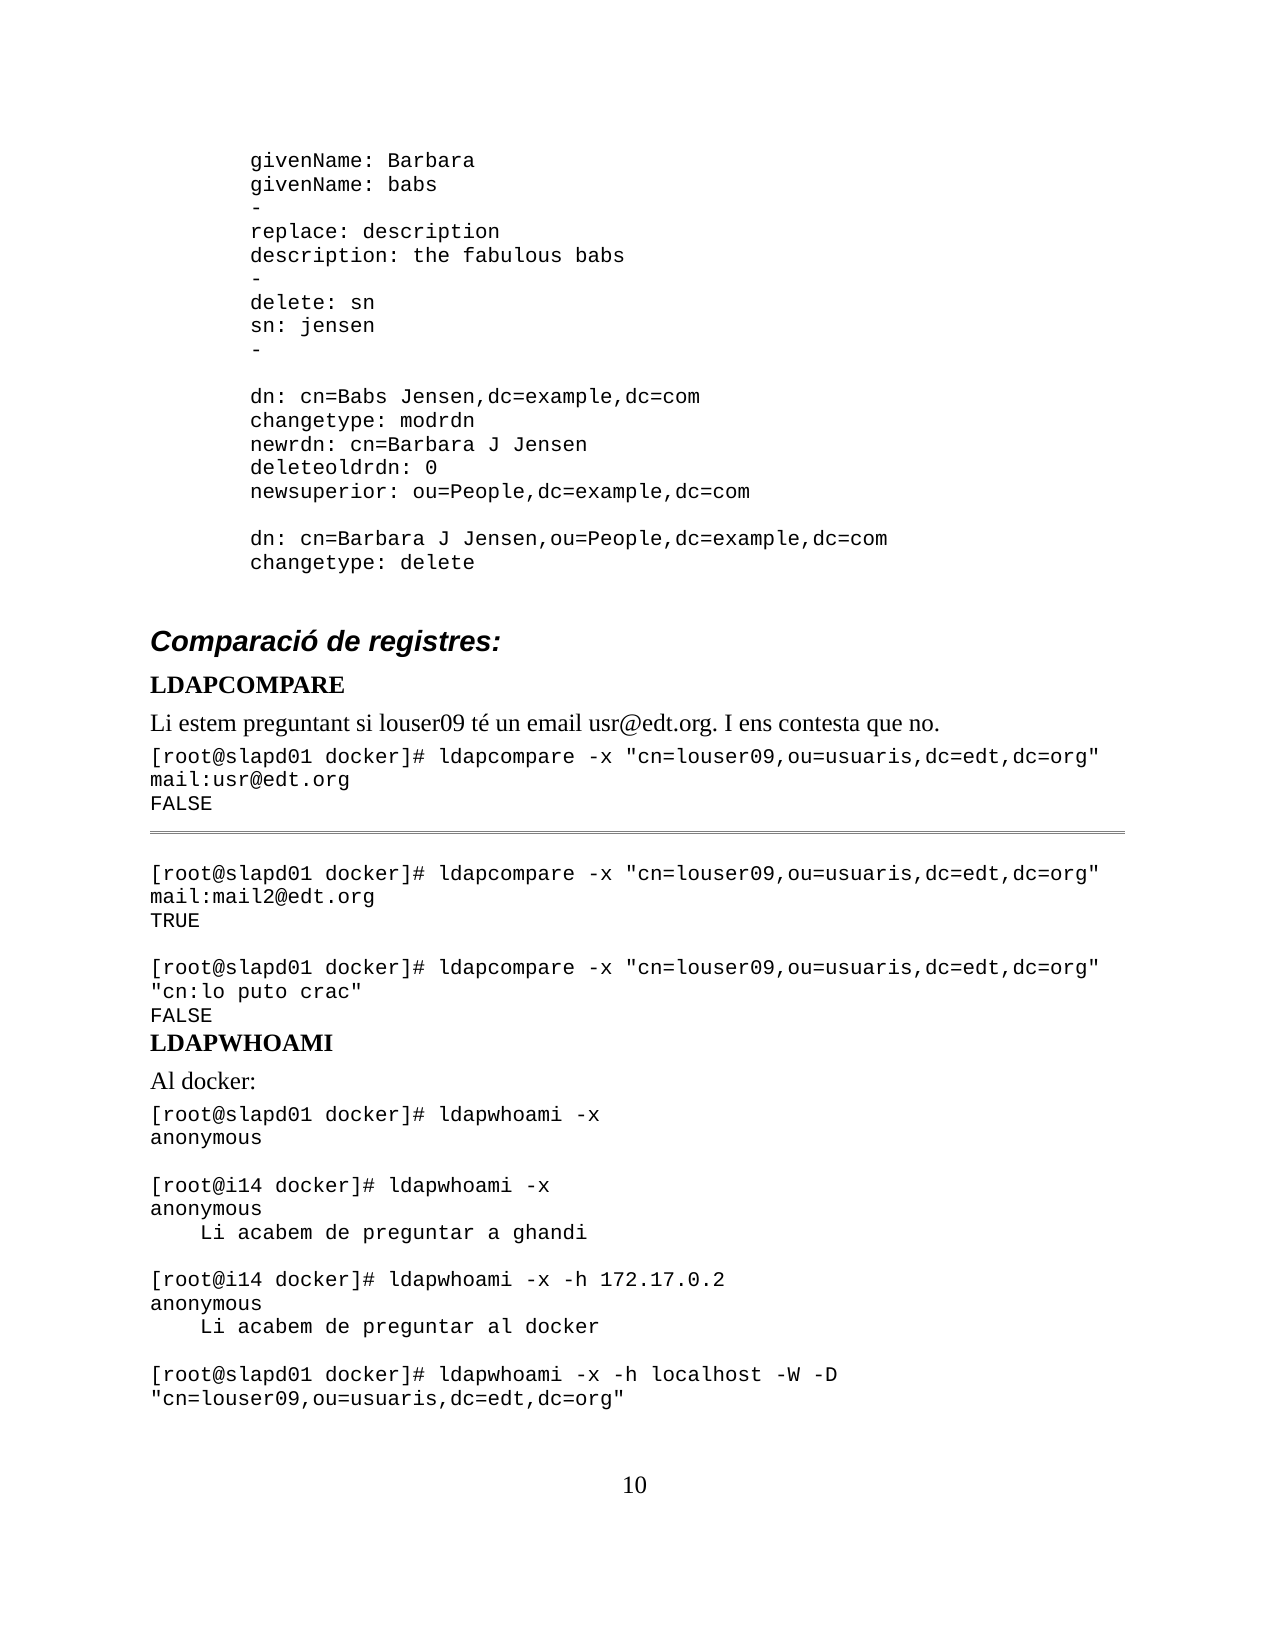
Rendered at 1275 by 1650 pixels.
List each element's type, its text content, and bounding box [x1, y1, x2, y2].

text Li acabem de preguntar a ghandi [150, 1222, 1125, 1246]
text - [150, 197, 1125, 221]
text - [150, 339, 1125, 363]
text replace: description [150, 221, 1125, 244]
text [root@i14 docker]# ldapwhoami -x [150, 1175, 1125, 1198]
text [root@i14 docker]# ldapwhoami -x -h 172.17.0.2 [150, 1269, 1125, 1293]
text anonymous [150, 1198, 1125, 1222]
text [root@slapd01 docker]# ldapwhoami -x -h localhost -W -D "cn=louser09,ou=usuaris,dc=edt,dc=org" [150, 1364, 1125, 1411]
text sn: jensen [150, 316, 1125, 339]
text LDAPWHOAMI [150, 1028, 1125, 1057]
text newrdn: cn=Barbara J Jensen [150, 434, 1125, 457]
text anonymous [150, 1127, 1125, 1151]
text changetype: delete [150, 552, 1125, 576]
text TRUE [150, 910, 1125, 934]
text givenName: babs [150, 174, 1125, 197]
subtitle Comparació de registres: [150, 624, 1125, 658]
text dn: cn=Barbara J Jensen,ou=People,dc=example,dc=com [150, 528, 1125, 552]
text dn: cn=Babs Jensen,dc=example,dc=com [150, 386, 1125, 410]
text deleteoldrdn: 0 [150, 457, 1125, 481]
text givenName: Barbara [150, 150, 1125, 174]
text delete: sn [150, 292, 1125, 316]
text Li acabem de preguntar al docker [150, 1317, 1125, 1340]
text [root@slapd01 docker]# ldapcompare -x "cn=louser09,ou=usuaris,dc=edt,dc=org" "cn:lo puto crac" [150, 957, 1125, 1005]
text [root@slapd01 docker]# ldapwhoami -x [150, 1104, 1125, 1127]
text [root@slapd01 docker]# ldapcompare -x "cn=louser09,ou=usuaris,dc=edt,dc=org" mail:mail2@edt.org [150, 863, 1125, 910]
text anonymous [150, 1293, 1125, 1317]
text newsuperior: ou=People,dc=example,dc=com [150, 481, 1125, 505]
text Al docker: [150, 1066, 1125, 1095]
text FALSE [150, 793, 1125, 817]
text - [150, 268, 1125, 292]
text [root@slapd01 docker]# ldapcompare -x "cn=louser09,ou=usuaris,dc=edt,dc=org" mail:usr@edt.org [150, 746, 1125, 793]
text LDAPCOMPARE [150, 670, 1125, 699]
text FALSE [150, 1005, 1125, 1028]
text changetype: modrdn [150, 410, 1125, 434]
text description: the fabulous babs [150, 244, 1125, 268]
text Li estem preguntant si louser09 té un email usr@edt.org. I ens contesta que no. [150, 708, 1125, 737]
